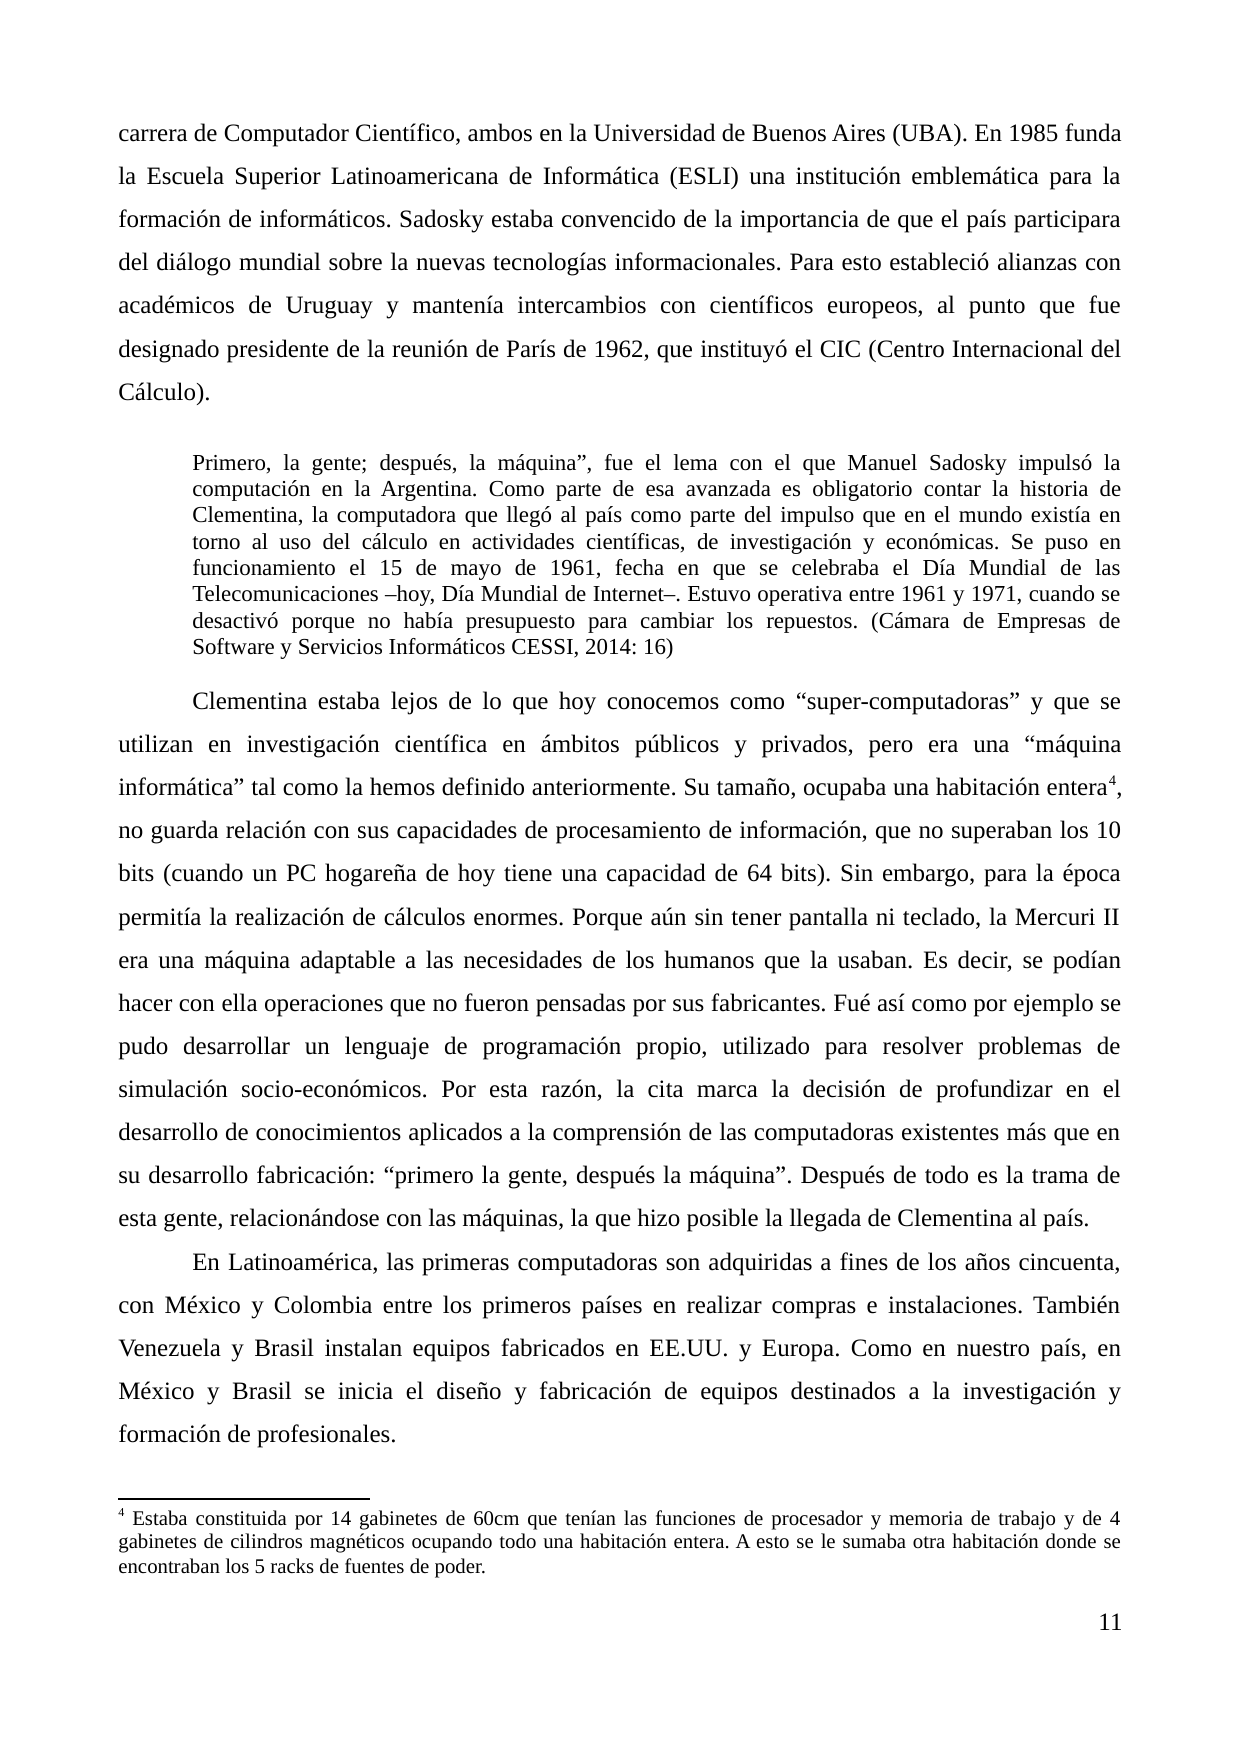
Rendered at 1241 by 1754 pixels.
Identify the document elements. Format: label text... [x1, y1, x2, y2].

text Estaba constituida por 14 gabinetes de 60cm que tenían las funciones de procesador y memoria de trabajo y de 4 gabinetes de cilindros magnéticos ocupando todo una habitación entera. A esto se le sumaba otra habitación donde se encontraban los 5 racks de fuentes de poder. [118, 1505, 1122, 1578]
text En Latinoamérica, las primeras computadoras son adquiridas a fines de los años cincuenta, con México y Colombia entre los primeros países en realizar compras e instalaciones. También Venezuela y Brasil instalan equipos fabricados en EE.UU. y Europa. Como en nuestro país, en México y Brasil se inicia el diseño y fabricación de equipos destinados a la investigación y formación de profesionales. [118, 1247, 1122, 1448]
text Clementina estaba lejos de lo que hoy conocemos como “super-computadoras” y que se utilizan en investigación científica en ámbitos públicos y privados, pero era una “máquina informática” tal como la hemos definido anteriormente. Su tamaño, ocupaba una habitación entera, no guarda relación con sus capacidades de procesamiento de información, que no superaban los 10 bits (cuando un PC hogareña de hoy tiene una capacidad de 64 bits). Sin embargo, para la época permitía la realización de cálculos enormes. Porque aún sin tener pantalla ni teclado, la Mercuri II era una máquina adaptable a las necesidades de los humanos que la usaban. Es decir, se podían hacer con ella operaciones que no fueron pensadas por sus fabricantes. Fué así como por ejemplo se pudo desarrollar un lenguaje de programación propio, utilizado para resolver problemas de simulación socio-económicos. Por esta razón, la cita marca la decisión de profundizar en el desarrollo de conocimientos aplicados a la comprensión de las computadoras existentes más que en su desarrollo fabricación: “primero la gente, después la máquina”. Después de todo es la trama de esta gente, relacionándose con las máquinas, la que hizo posible la llegada de Clementina al país. [118, 686, 1122, 1232]
text Primero, la gente; después, la máquina”, fue el lema con el que Manuel Sadosky impulsó la computación en la Argentina. Como parte de esa avanzada es obligatorio contar la historia de Clementina, la computadora que llegó al país como parte del impulso que en el mundo existía en torno al uso del cálculo en actividades científicas, de investigación y económicas. Se puso en funcionamiento el 15 de mayo de 1961, fecha en que se celebraba el Día Mundial de las Telecomunicaciones –hoy, Día Mundial de Internet–. Estuvo operativa entre 1961 y 1971, cuando se desactivó porque no había presupuesto para cambiar los repuestos. (Cámara de Empresas de Software y Servicios Informáticos CESSI, 2014: 16) [192, 449, 1122, 659]
text carrera de Computador Científico, ambos en la Universidad de Buenos Aires (UBA). En 1985 funda la Escuela Superior Latinoamericana de Informática (ESLI) una institución emblemática para la formación de informáticos. Sadosky estaba convencido de la importancia de que el país participara del diálogo mundial sobre la nuevas tecnologías informacionales. Para esto estableció alianzas con académicos de Uruguay y mantenía intercambios con científicos europeos, al punto que fue designado presidente de la reunión de París de 1962, que instituyó el CIC (Centro Internacional del Cálculo). [118, 118, 1122, 406]
